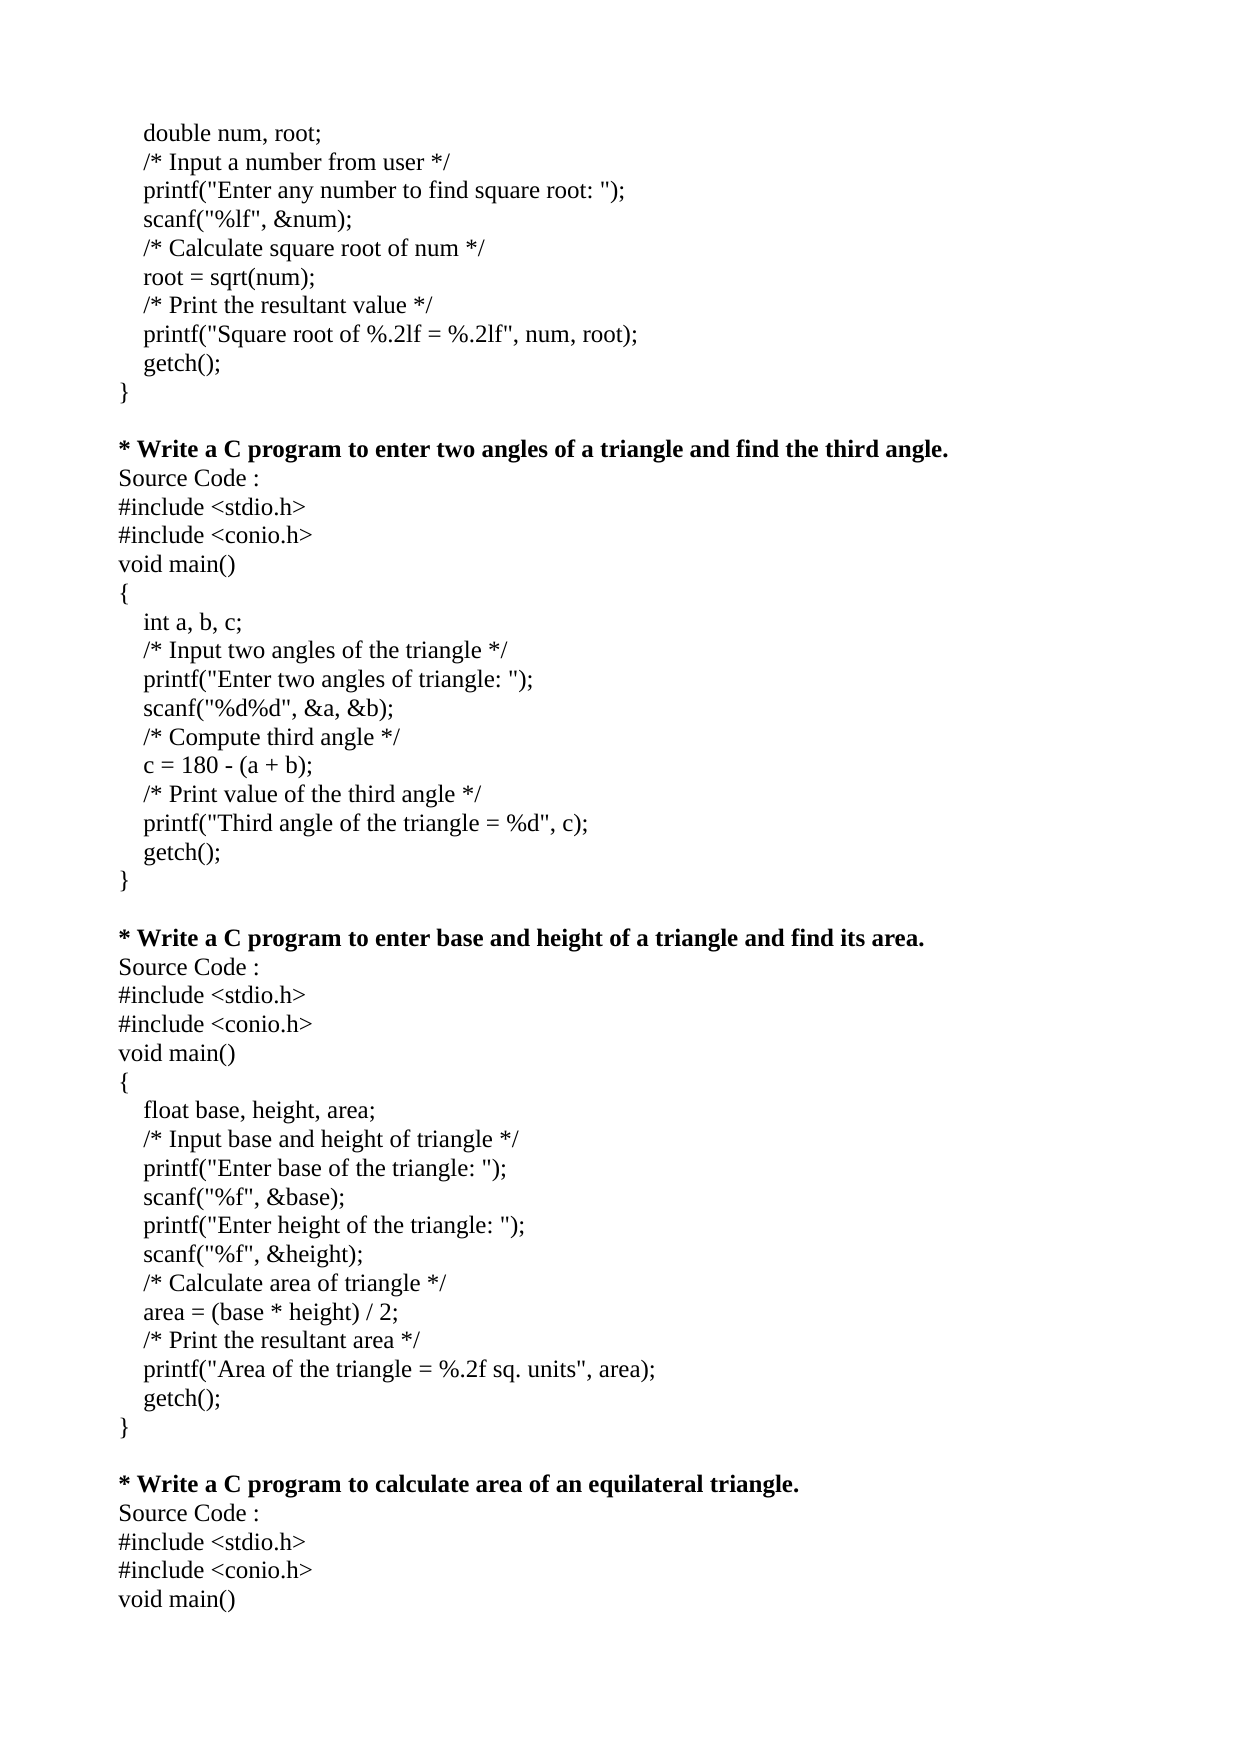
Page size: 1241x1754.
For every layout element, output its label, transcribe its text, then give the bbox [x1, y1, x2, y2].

text printf("Enter two angles of triangle: "); [118, 664, 1122, 693]
text * Write a C program to calculate area of an equilateral triangle. [118, 1469, 1122, 1498]
text getch(); [118, 348, 1122, 377]
text #include <conio.h> [118, 1009, 1122, 1038]
text area = (base * height) / 2; [118, 1297, 1122, 1326]
text /* Calculate square root of num */ [118, 233, 1122, 262]
text #include <stdio.h> [118, 1527, 1122, 1556]
text int a, b, c; [118, 607, 1122, 636]
text double num, root; [118, 118, 1122, 147]
text } [118, 866, 1122, 894]
text scanf("%lf", &num); [118, 204, 1122, 233]
text } [118, 377, 1122, 406]
text * Write a C program to enter two angles of a triangle and find the third angle. [118, 434, 1122, 463]
text #include <stdio.h> [118, 981, 1122, 1009]
text printf("Enter any number to find square root: "); [118, 176, 1122, 204]
text printf("Enter base of the triangle: "); [118, 1153, 1122, 1182]
text /* Print value of the third angle */ [118, 779, 1122, 808]
text * Write a C program to enter base and height of a triangle and find its area. [118, 923, 1122, 952]
text Source Code : [118, 1498, 1122, 1527]
text #include <stdio.h> [118, 492, 1122, 521]
text { [118, 1067, 1122, 1096]
text /* Print the resultant value */ [118, 291, 1122, 319]
text void main() [118, 1584, 1122, 1613]
text printf("Third angle of the triangle = %d", c); [118, 808, 1122, 837]
text getch(); [118, 837, 1122, 866]
text scanf("%f", &base); [118, 1182, 1122, 1211]
text /* Input a number from user */ [118, 147, 1122, 176]
text c = 180 - (a + b); [118, 751, 1122, 779]
text Source Code : [118, 463, 1122, 492]
text #include <conio.h> [118, 521, 1122, 549]
text root = sqrt(num); [118, 262, 1122, 291]
text scanf("%d%d", &a, &b); [118, 693, 1122, 722]
text /* Compute third angle */ [118, 722, 1122, 751]
text void main() [118, 549, 1122, 578]
text /* Print the resultant area */ [118, 1326, 1122, 1354]
text float base, height, area; [118, 1096, 1122, 1124]
text #include <conio.h> [118, 1556, 1122, 1584]
text getch(); [118, 1383, 1122, 1412]
text /* Input base and height of triangle */ [118, 1124, 1122, 1153]
text /* Calculate area of triangle */ [118, 1268, 1122, 1297]
text scanf("%f", &height); [118, 1239, 1122, 1268]
text void main() [118, 1038, 1122, 1067]
text { [118, 578, 1122, 607]
text printf("Area of the triangle = %.2f sq. units", area); [118, 1354, 1122, 1383]
text /* Input two angles of the triangle */ [118, 636, 1122, 664]
text } [118, 1412, 1122, 1441]
text printf("Square root of %.2lf = %.2lf", num, root); [118, 319, 1122, 348]
text printf("Enter height of the triangle: "); [118, 1211, 1122, 1239]
text Source Code : [118, 952, 1122, 981]
